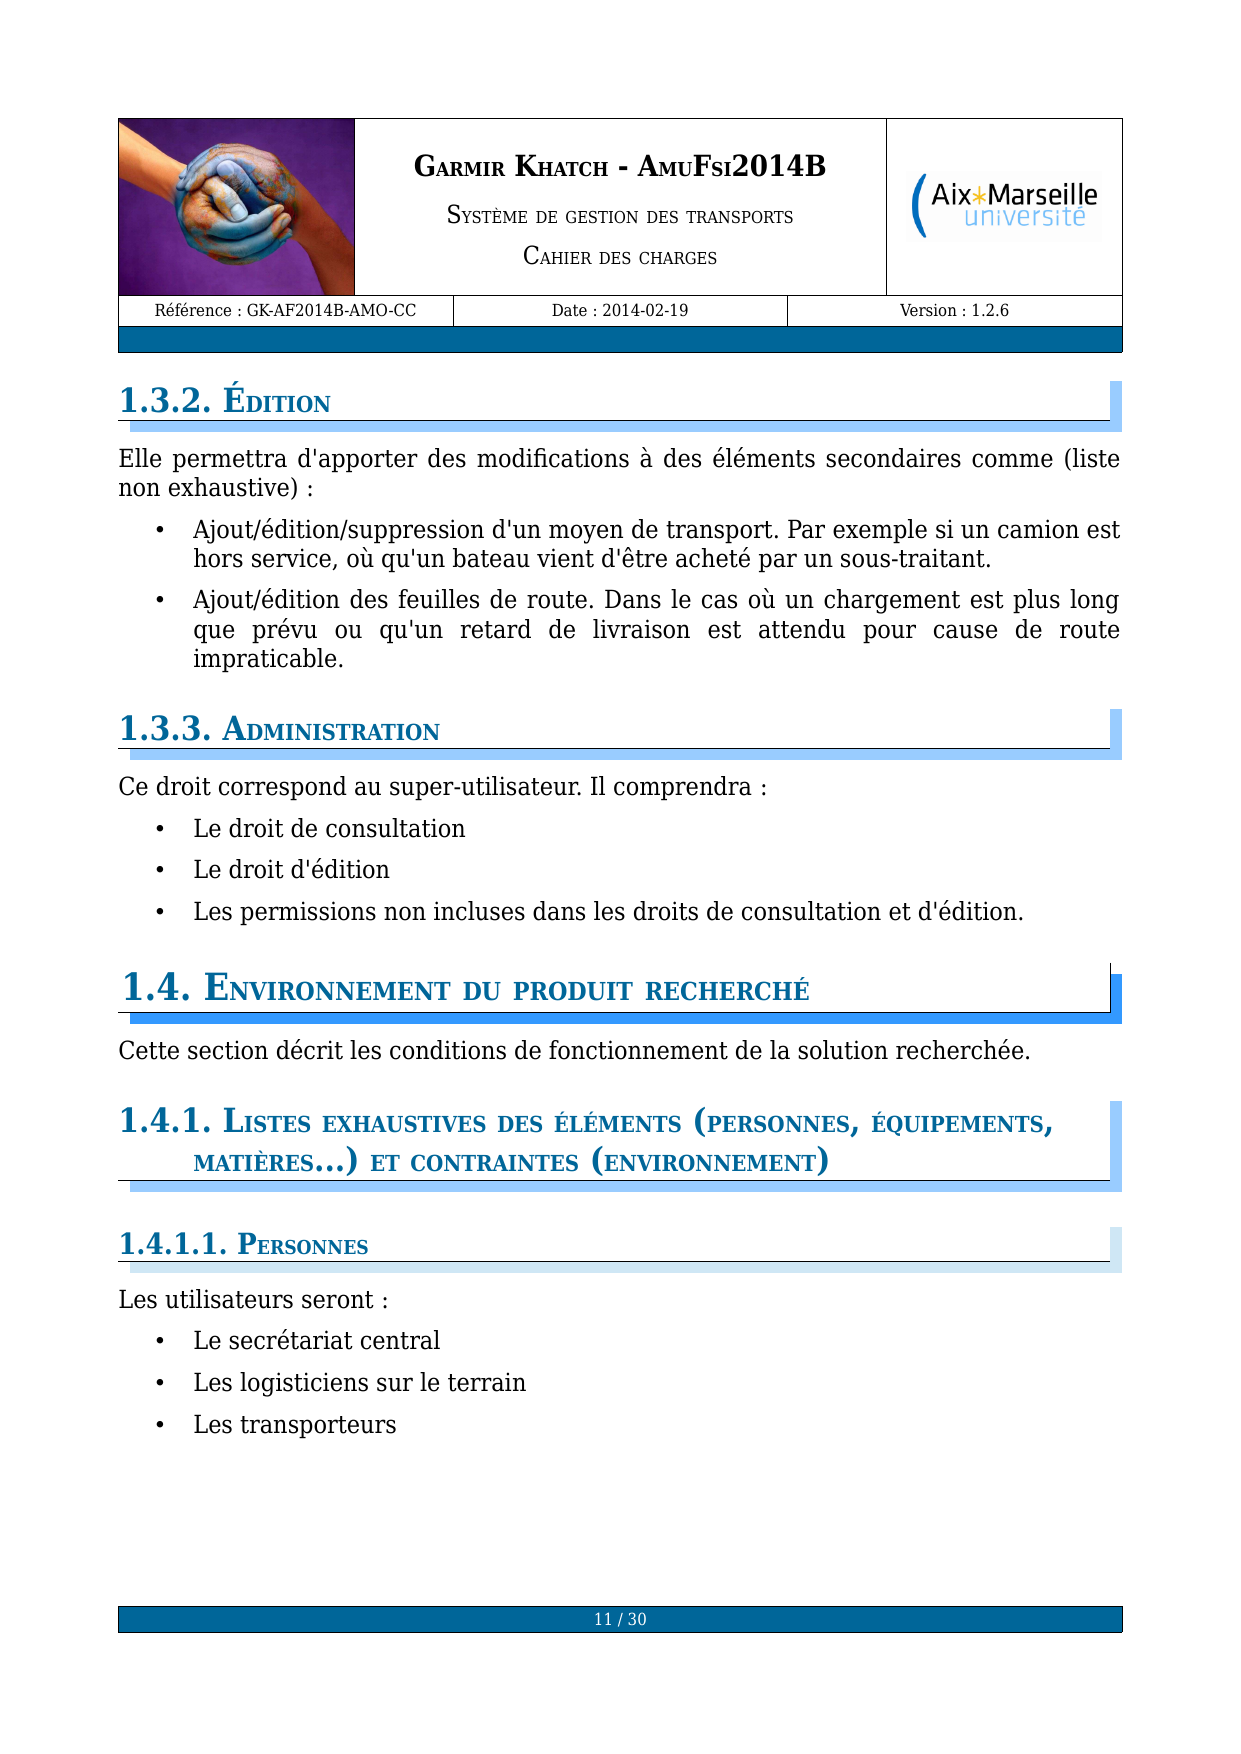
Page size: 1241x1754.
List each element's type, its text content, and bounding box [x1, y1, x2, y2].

text Elle permettra d'apporter des modifications à des éléments secondaires comme (liste non exhaustive) : [118, 444, 1122, 502]
subtitle Édition [118, 381, 1110, 420]
subtitle Listes exhaustives des éléments (personnes, équipements, matières...) et contraintes (environnement) [118, 1101, 1110, 1180]
list Ajout/édition des feuilles de route. Dans le cas où un chargement est plus long que prévu ou qu'un retard de livraison est attendu pour cause de route impraticable. [156, 586, 1122, 673]
list Les transporteurs [156, 1410, 1122, 1439]
list Le droit de consultation [156, 814, 1122, 843]
list Les permissions non incluses dans les droits de consultation et d'édition. [156, 897, 1122, 926]
subtitle Personnes [118, 1227, 1110, 1261]
list Ajout/édition/suppression d'un moyen de transport. Par exemple si un camion est hors service, où qu'un bateau vient d'être acheté par un sous-traitant. [156, 515, 1122, 573]
subtitle Administration [118, 709, 1110, 748]
picture [119, 119, 354, 295]
text Cette section décrit les conditions de fonctionnement de la solution recherchée. [118, 1036, 1122, 1065]
picture [887, 126, 1122, 288]
list Le droit d'édition [156, 856, 1122, 885]
subtitle Environnement du produit recherché [118, 962, 1110, 1012]
text Ce droit correspond au super-utilisateur. Il comprendra : [118, 772, 1122, 801]
list Les logisticiens sur le terrain [156, 1368, 1122, 1397]
list Le secrétariat central [156, 1327, 1122, 1356]
text Les utilisateurs seront : [118, 1285, 1122, 1314]
